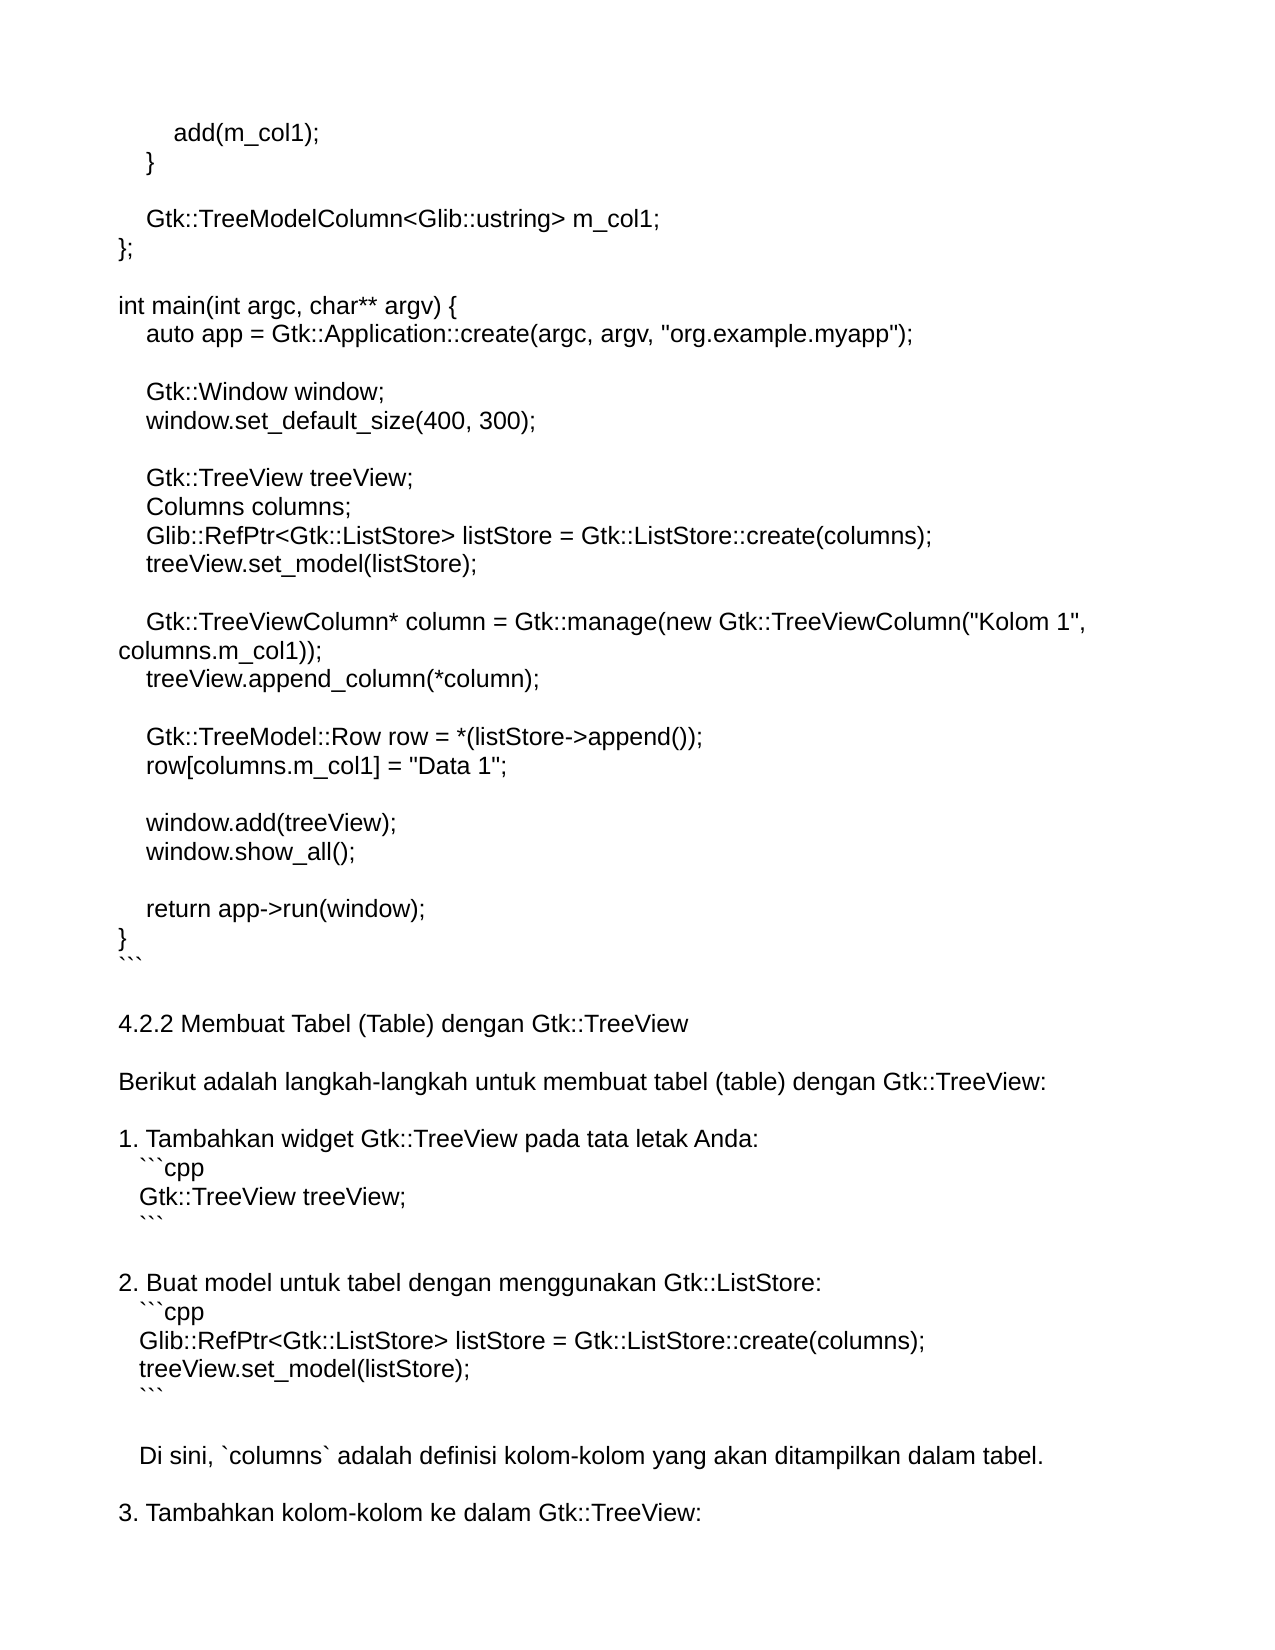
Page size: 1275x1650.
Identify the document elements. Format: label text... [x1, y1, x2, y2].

text ``` [118, 952, 1157, 981]
text 2. Buat model untuk tabel dengan menggunakan Gtk::ListStore: [118, 1268, 1157, 1297]
text ```cpp [118, 1153, 1157, 1182]
text 4.2.2 Membuat Tabel (Table) dengan Gtk::TreeView [118, 1009, 1157, 1038]
text Gtk::Window window; [118, 377, 1157, 406]
text 1. Tambahkan widget Gtk::TreeView pada tata letak Anda: [118, 1124, 1157, 1153]
text Columns columns; [118, 492, 1157, 521]
text add(m_col1); [118, 118, 1157, 147]
text ``` [118, 1211, 1157, 1239]
text int main(int argc, char** argv) { [118, 291, 1157, 319]
text Gtk::TreeView treeView; [118, 463, 1157, 492]
text Glib::RefPtr<Gtk::ListStore> listStore = Gtk::ListStore::create(columns); [118, 1326, 1157, 1354]
text treeView.append_column(*column); [118, 664, 1157, 693]
text } [118, 923, 1157, 952]
text Gtk::TreeView treeView; [118, 1182, 1157, 1211]
text } [118, 147, 1157, 176]
text auto app = Gtk::Application::create(argc, argv, "org.example.myapp"); [118, 319, 1157, 348]
text Gtk::TreeModelColumn<Glib::ustring> m_col1; [118, 204, 1157, 233]
text Gtk::TreeViewColumn* column = Gtk::manage(new Gtk::TreeViewColumn("Kolom 1", columns.m_col1)); [118, 607, 1157, 664]
text Glib::RefPtr<Gtk::ListStore> listStore = Gtk::ListStore::create(columns); [118, 521, 1157, 549]
text window.set_default_size(400, 300); [118, 406, 1157, 434]
text window.show_all(); [118, 837, 1157, 866]
text treeView.set_model(listStore); [118, 549, 1157, 578]
text row[columns.m_col1] = "Data 1"; [118, 751, 1157, 779]
text window.add(treeView); [118, 808, 1157, 837]
text }; [118, 233, 1157, 262]
text Berikut adalah langkah-langkah untuk membuat tabel (table) dengan Gtk::TreeView: [118, 1067, 1157, 1096]
text treeView.set_model(listStore); [118, 1354, 1157, 1383]
text return app->run(window); [118, 894, 1157, 923]
text 3. Tambahkan kolom-kolom ke dalam Gtk::TreeView: [118, 1498, 1157, 1527]
text Di sini, `columns` adalah definisi kolom-kolom yang akan ditampilkan dalam tabel. [118, 1441, 1157, 1469]
text Gtk::TreeModel::Row row = *(listStore->append()); [118, 722, 1157, 751]
text ```cpp [118, 1297, 1157, 1326]
text ``` [118, 1383, 1157, 1412]
